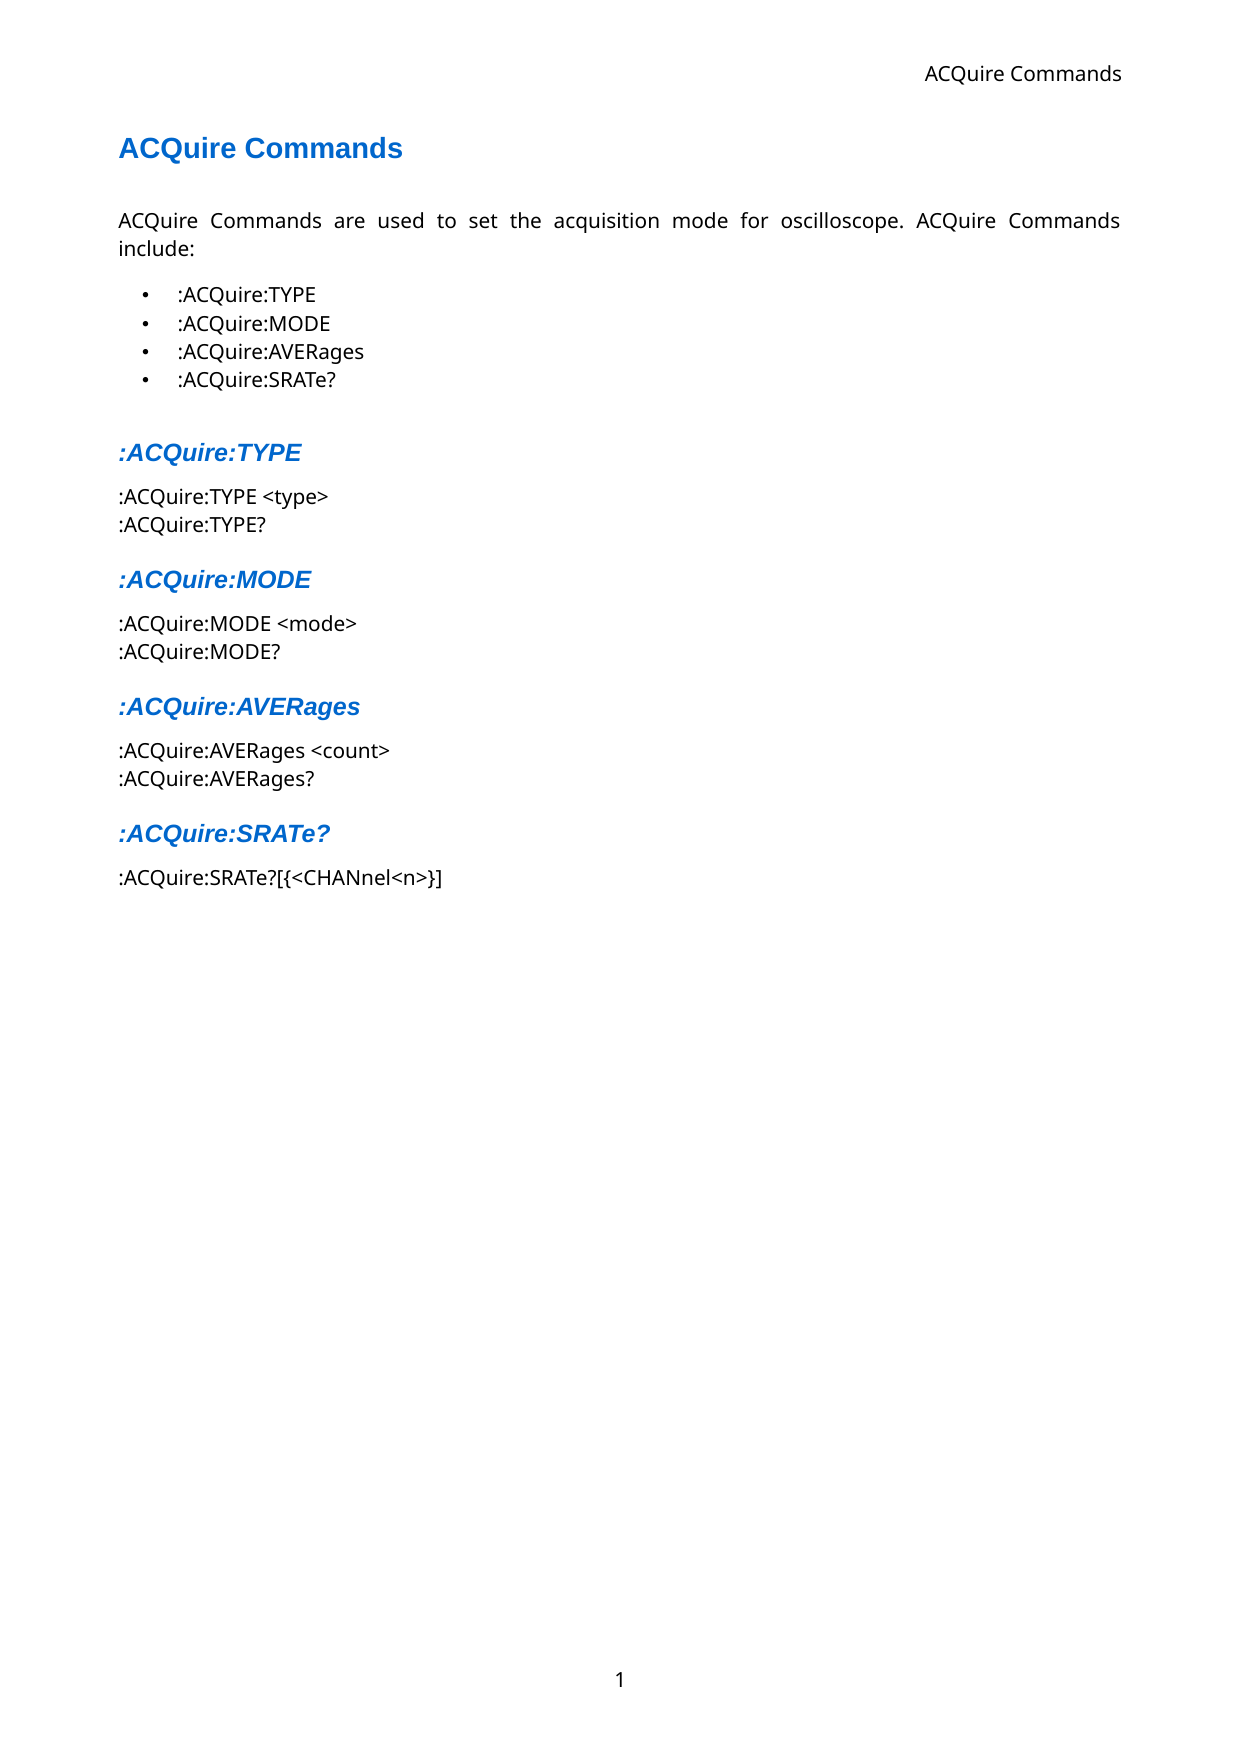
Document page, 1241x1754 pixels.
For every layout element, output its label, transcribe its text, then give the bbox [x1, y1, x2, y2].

text :ACQuire:MODE? [118, 637, 1122, 666]
text :ACQuire:AVERages? [118, 764, 1122, 793]
text :ACQuire:TYPE? [118, 510, 1122, 539]
list :ACQuire:TYPE [142, 280, 1110, 309]
text :ACQuire:AVERages <count> [118, 736, 1122, 764]
subtitle :ACQuire:AVERages [118, 692, 1122, 721]
list :ACQuire:SRATe? [142, 366, 1110, 394]
subtitle :ACQuire:TYPE [118, 438, 1122, 467]
text :ACQuire:MODE <mode> [118, 609, 1122, 637]
subtitle :ACQuire:MODE [118, 565, 1122, 594]
text :ACQuire:TYPE <type> [118, 482, 1122, 510]
subtitle :ACQuire:SRATe? [118, 819, 1122, 848]
text :ACQuire:SRATe?[{<CHANnel<n>}] [118, 863, 1122, 891]
list :ACQuire:MODE [142, 309, 1110, 337]
text ACQuire Commands are used to set the acquisition mode for oscilloscope. ACQuire Commands include: [118, 206, 1122, 263]
subtitle ACQuire Commands [118, 131, 1122, 165]
list :ACQuire:AVERages [142, 337, 1110, 366]
